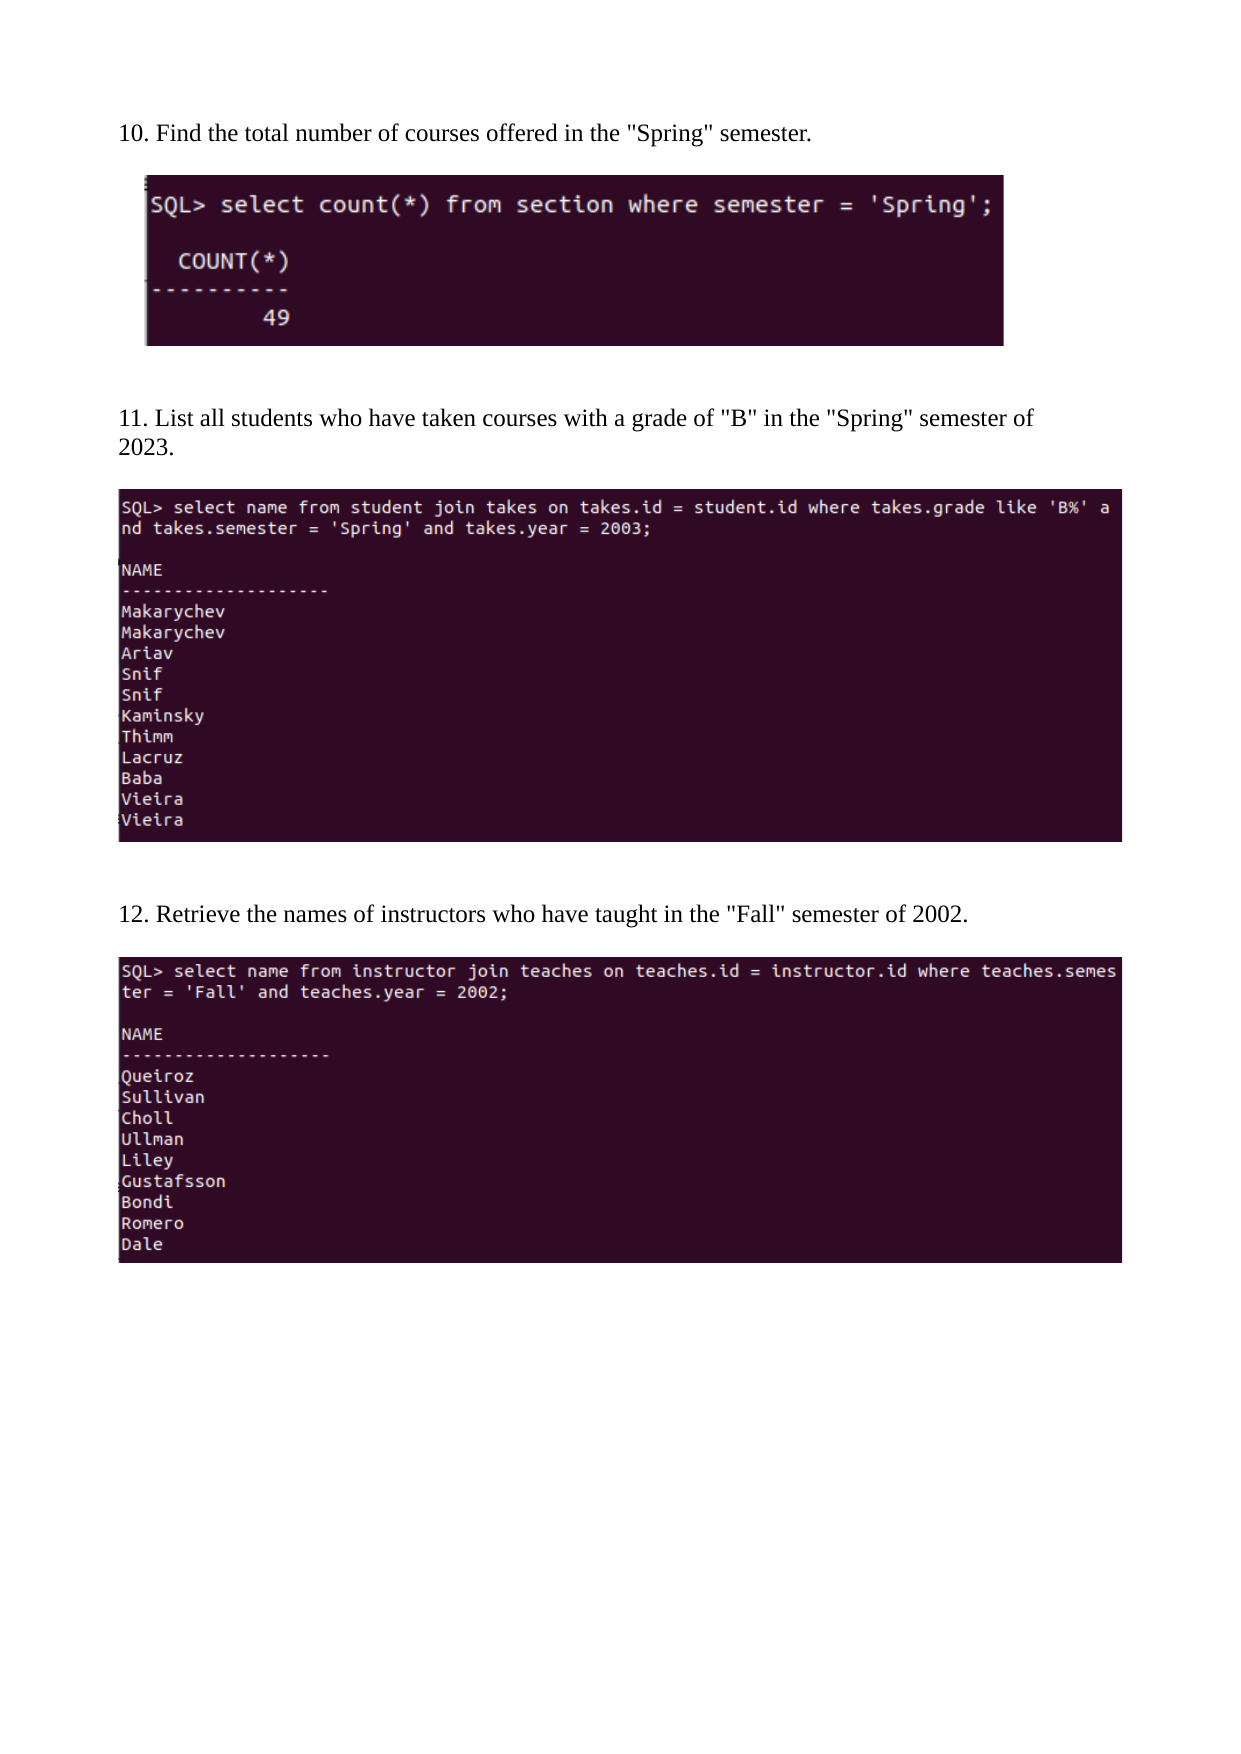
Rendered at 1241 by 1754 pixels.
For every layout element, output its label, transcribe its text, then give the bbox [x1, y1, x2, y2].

text 12. Retrieve the names of instructors who have taught in the "Fall" semester of 2002. [118, 899, 1122, 928]
picture [118, 957, 1123, 1263]
text 2023. [118, 432, 1122, 461]
text 11. List all students who have taken courses with a grade of "B" in the "Spring" semester of [118, 403, 1122, 432]
text 10. Find the total number of courses offered in the "Spring" semester. [118, 118, 1122, 147]
picture [118, 489, 1123, 842]
picture [144, 175, 1004, 346]
